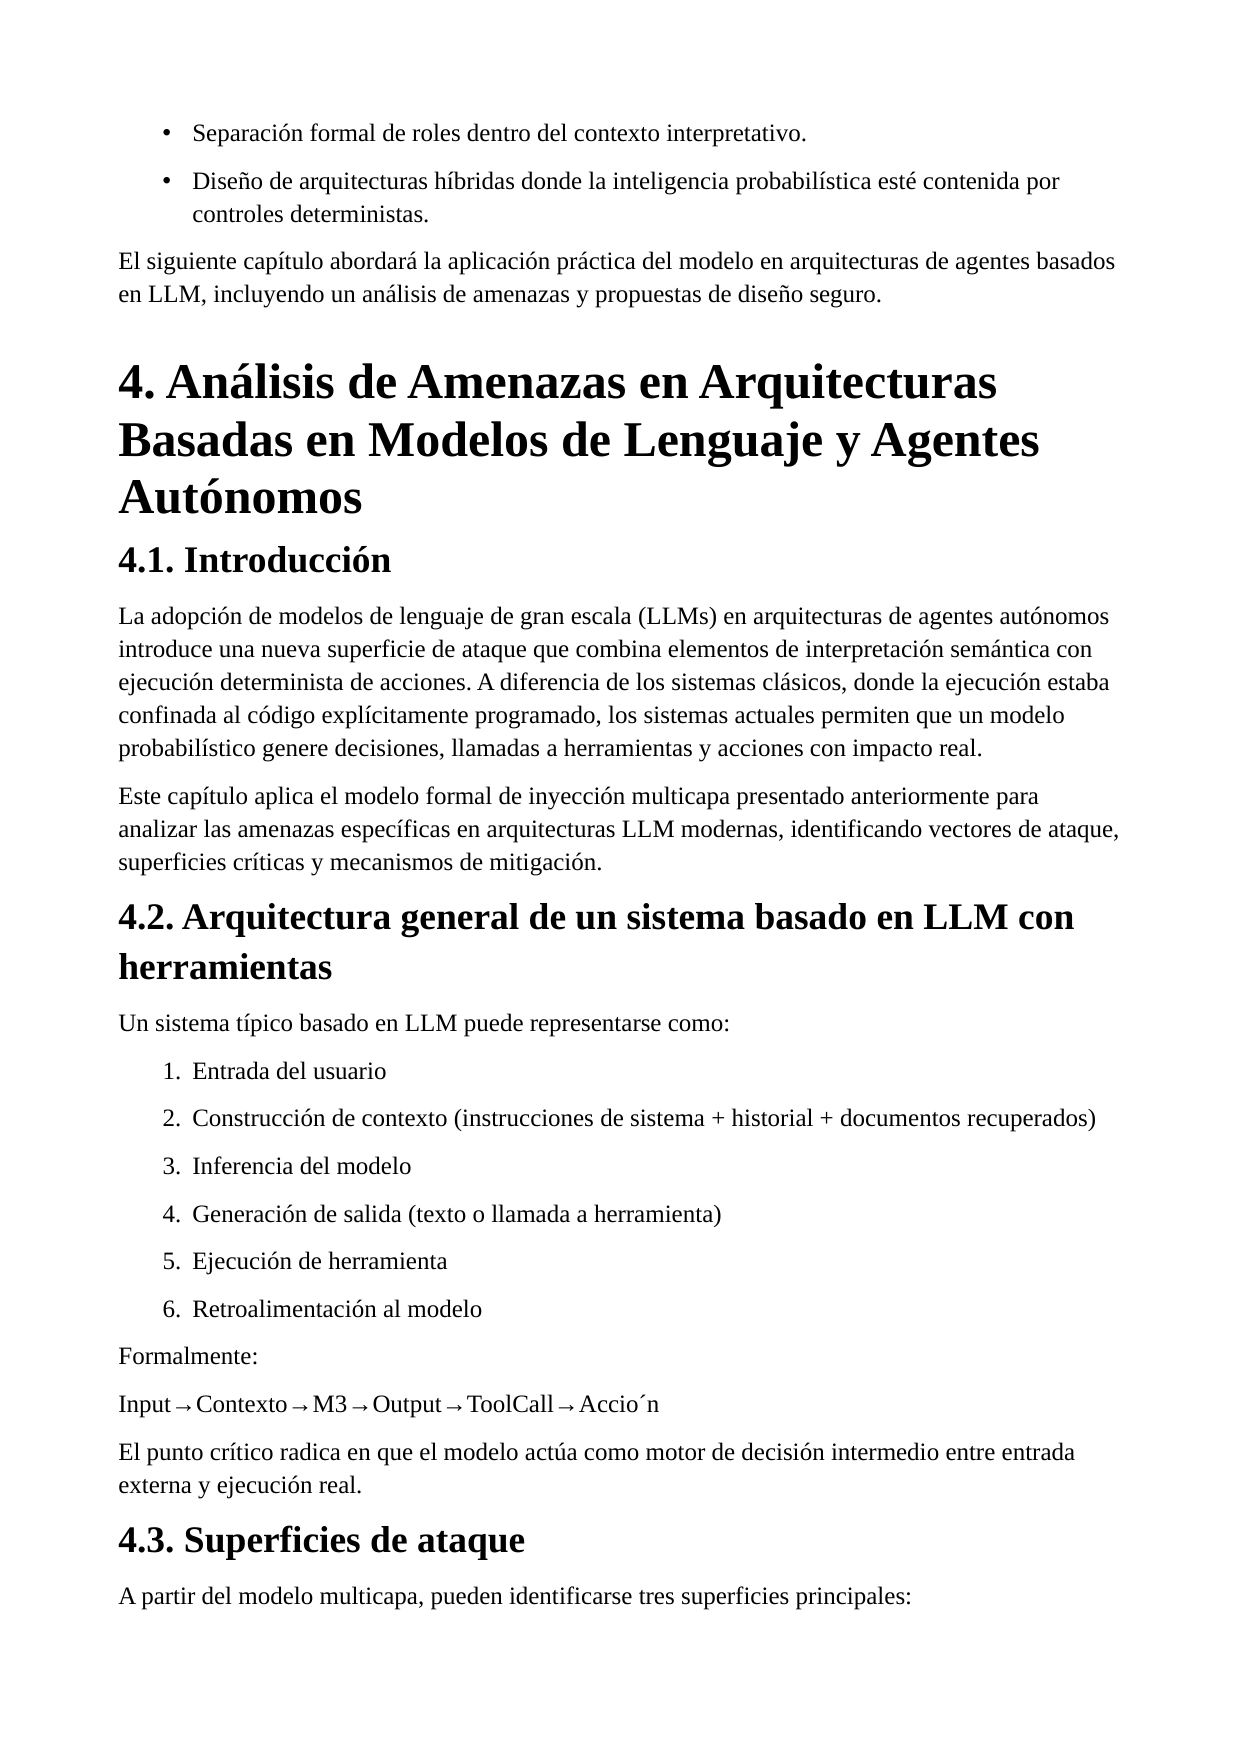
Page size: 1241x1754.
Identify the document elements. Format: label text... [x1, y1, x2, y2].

list Separación formal de roles dentro del contexto interpretativo. [162, 118, 1122, 147]
text Un sistema típico basado en LLM puede representarse como: [118, 1008, 1122, 1037]
text El siguiente capítulo abordará la aplicación práctica del modelo en arquitecturas de agentes basados en LLM, incluyendo un análisis de amenazas y propuestas de diseño seguro. [118, 246, 1122, 308]
subtitle 4.3. Superficies de ataque [118, 1517, 1122, 1560]
subtitle 4.1. Introducción [118, 537, 1122, 580]
list Ejecución de herramienta [162, 1246, 1122, 1275]
text A partir del modelo multicapa, pueden identificarse tres superficies principales: [118, 1581, 1122, 1610]
text Este capítulo aplica el modelo formal de inyección multicapa presentado anteriormente para analizar las amenazas específicas en arquitecturas LLM modernas, identificando vectores de ataque, superficies críticas y mecanismos de mitigación. [118, 781, 1122, 876]
text Formalmente: [118, 1341, 1122, 1370]
list Diseño de arquitecturas híbridas donde la inteligencia probabilística esté contenida por controles deterministas. [162, 166, 1122, 227]
text Input→Contexto→M3​→Output→ToolCall→Accioˊn [118, 1389, 1122, 1418]
text El punto crítico radica en que el modelo actúa como motor de decisión intermedio entre entrada externa y ejecución real. [118, 1437, 1122, 1498]
text La adopción de modelos de lenguaje de gran escala (LLMs) en arquitecturas de agentes autónomos introduce una nueva superficie de ataque que combina elementos de interpretación semántica con ejecución determinista de acciones. A diferencia de los sistemas clásicos, donde la ejecución estaba confinada al código explícitamente programado, los sistemas actuales permiten que un modelo probabilístico genere decisiones, llamadas a herramientas y acciones con impacto real. [118, 601, 1122, 762]
list Entrada del usuario [162, 1056, 1122, 1084]
list Construcción de contexto (instrucciones de sistema + historial + documentos recuperados) [162, 1103, 1122, 1132]
list Generación de salida (texto o llamada a herramienta) [162, 1199, 1122, 1227]
list Retroalimentación al modelo [162, 1294, 1122, 1323]
subtitle 4. Análisis de Amenazas en Arquitecturas Basadas en Modelos de Lenguaje y Agentes Autónomos [118, 352, 1122, 524]
list Inferencia del modelo [162, 1151, 1122, 1180]
subtitle 4.2. Arquitectura general de un sistema basado en LLM con herramientas [118, 894, 1122, 987]
